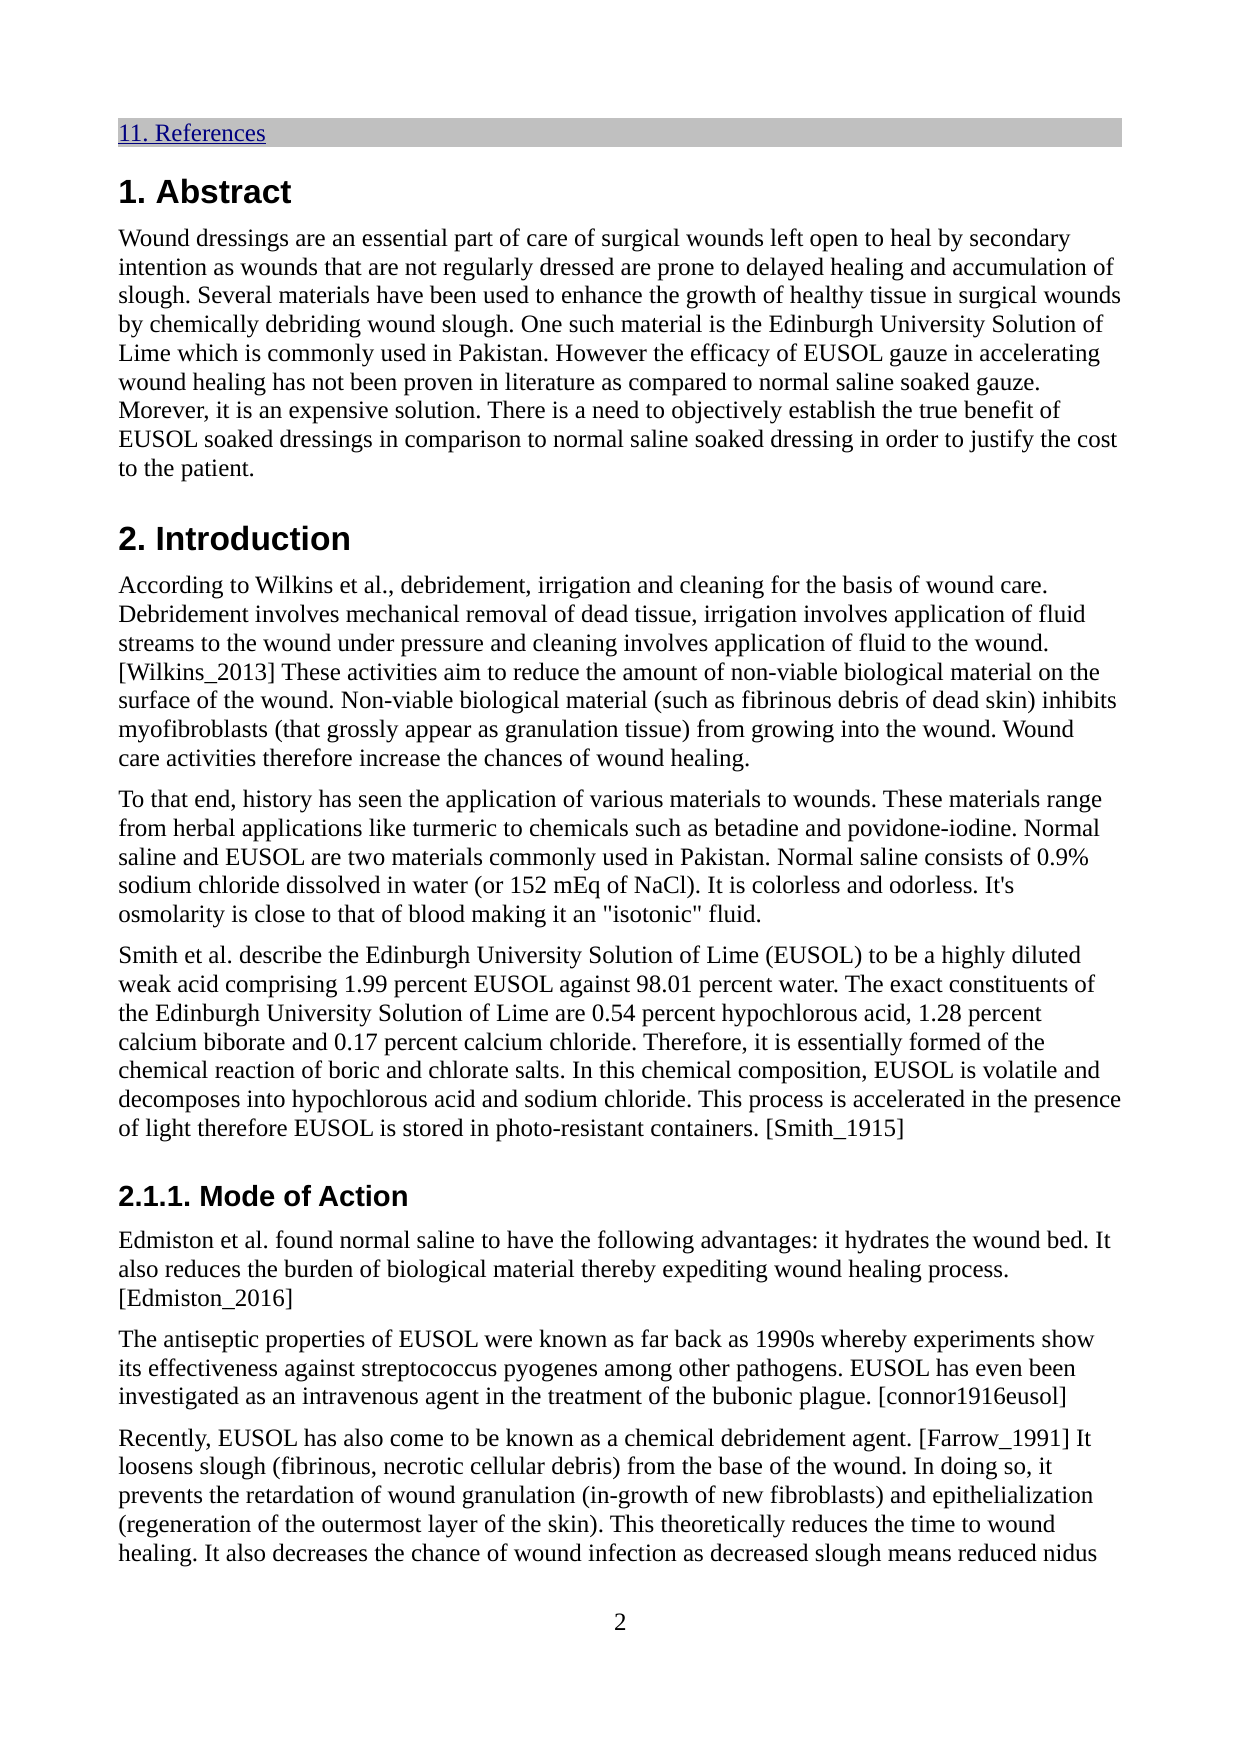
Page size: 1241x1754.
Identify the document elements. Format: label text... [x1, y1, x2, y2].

subtitle Mode of Action [118, 1179, 1122, 1213]
text Wound dressings are an essential part of care of surgical wounds left open to heal by secondary intention as wounds that are not regularly dressed are prone to delayed healing and accumulation of slough. Several materials have been used to enhance the growth of healthy tissue in surgical wounds by chemically debriding wound slough. One such material is the Edinburgh University Solution of Lime which is commonly used in Pakistan. However the efficacy of EUSOL gauze in accelerating wound healing has not been proven in literature as compared to normal saline soaked gauze. Morever, it is an expensive solution. There is a need to objectively establish the true benefit of EUSOL soaked dressings in comparison to normal saline soaked dressing in order to justify the cost to the patient. [118, 223, 1122, 482]
text According to Wilkins et al., debridement, irrigation and cleaning for the basis of wound care. Debridement involves mechanical removal of dead tissue, irrigation involves application of fluid streams to the wound under pressure and cleaning involves application of fluid to the wound. [Wilkins_2013] These activities aim to reduce the amount of non-viable biological material on the surface of the wound. Non-viable biological material (such as fibrinous debris of dead skin) inhibits myofibroblasts (that grossly appear as granulation tissue) from growing into the wound. Wound care activities therefore increase the chances of wound healing. [118, 570, 1122, 772]
text Edmiston et al. found normal saline to have the following advantages: it hydrates the wound bed. It also reduces the burden of biological material thereby expediting wound healing process. [Edmiston_2016] [118, 1225, 1122, 1311]
subtitle Abstract [118, 172, 1122, 211]
text To that end, history has seen the application of various materials to wounds. These materials range from herbal applications like turmeric to chemicals such as betadine and povidone-iodine. Normal saline and EUSOL are two materials commonly used in Pakistan. Normal saline consists of 0.9% sodium chloride dissolved in water (or 152 mEq of NaCl). It is colorless and odorless. It's osmolarity is close to that of blood making it an "isotonic" fluid. [118, 784, 1122, 928]
text Smith et al. describe the Edinburgh University Solution of Lime (EUSOL) to be a highly diluted weak acid comprising 1.99 percent EUSOL against 98.01 percent water. The exact constituents of the Edinburgh University Solution of Lime are 0.54 percent hypochlorous acid, 1.28 percent calcium biborate and 0.17 percent calcium chloride. Therefore, it is essentially formed of the chemical reaction of boric and chlorate salts. In this chemical composition, EUSOL is volatile and decomposes into hypochlorous acid and sodium chloride. This process is accelerated in the presence of light therefore EUSOL is stored in photo-resistant containers. [Smith_1915] [118, 940, 1122, 1142]
text 11. References [118, 118, 1122, 147]
subtitle Introduction [118, 519, 1122, 558]
text The antiseptic properties of EUSOL were known as far back as 1990s whereby experiments show its effectiveness against streptococcus pyogenes among other pathogens. EUSOL has even been investigated as an intravenous agent in the treatment of the bubonic plague. [connor1916eusol] [118, 1324, 1122, 1410]
text Recently, EUSOL has also come to be known as a chemical debridement agent. [Farrow_1991] It loosens slough (fibrinous, necrotic cellular debris) from the base of the wound. In doing so, it prevents the retardation of wound granulation (in-growth of new fibroblasts) and epithelialization (regeneration of the outermost layer of the skin). This theoretically reduces the time to wound healing. It also decreases the chance of wound infection as decreased slough means reduced nidus [118, 1423, 1122, 1566]
